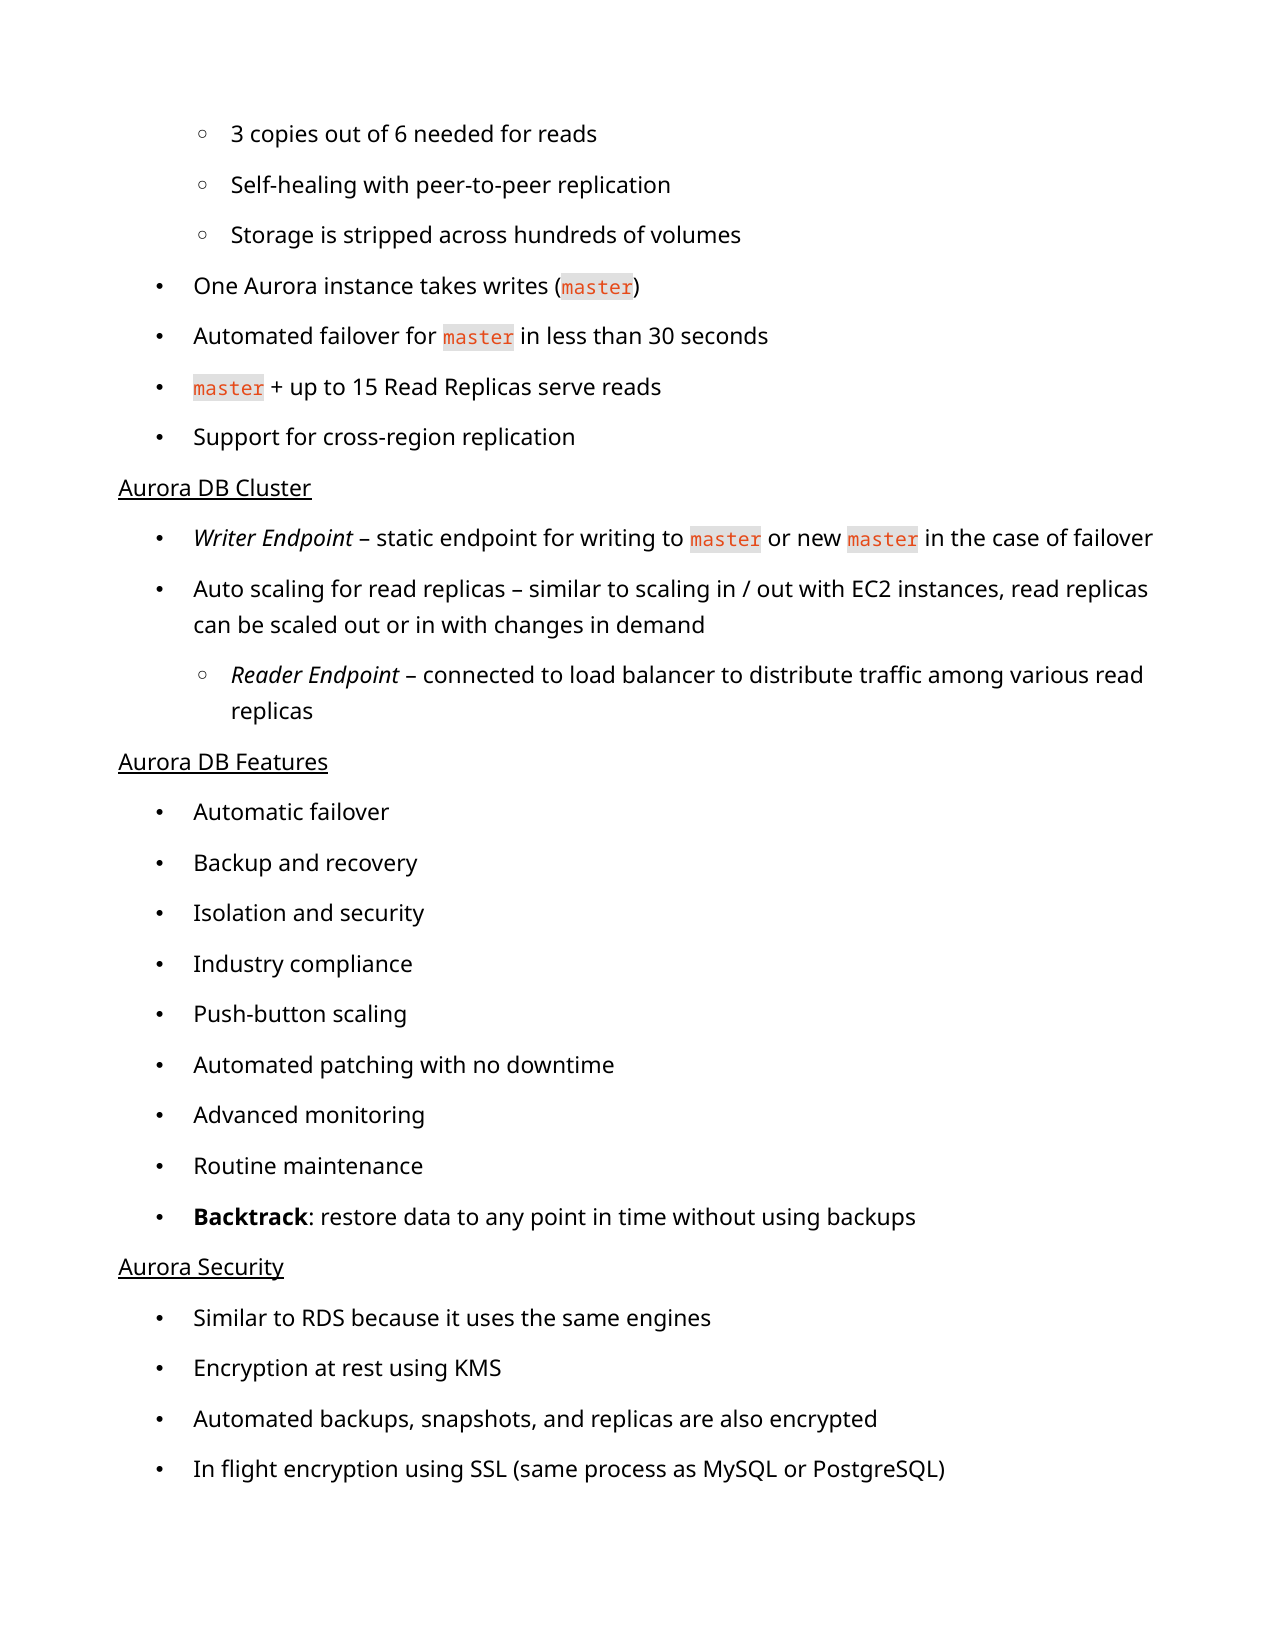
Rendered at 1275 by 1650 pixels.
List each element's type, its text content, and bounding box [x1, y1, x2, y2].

list Similar to RDS because it uses the same engines [156, 1301, 1157, 1333]
list Backup and recovery [156, 847, 1157, 878]
text Aurora Security [118, 1251, 1157, 1282]
list master + up to 15 Read Replicas serve reads [156, 371, 1157, 402]
list Industry compliance [156, 948, 1157, 979]
list Encryption at rest using KMS [156, 1352, 1157, 1383]
list Writer Endpoint – static endpoint for writing to master or new master in the case of failover [156, 522, 1157, 553]
list Push-button scaling [156, 998, 1157, 1029]
list Isolation and security [156, 897, 1157, 928]
list Storage is stripped across hundreds of volumes [193, 219, 1157, 250]
list Advanced monitoring [156, 1099, 1157, 1131]
text Aurora DB Cluster [118, 472, 1157, 503]
list Self-healing with peer-to-peer replication [193, 169, 1157, 200]
text Aurora DB Features [118, 746, 1157, 777]
list One Aurora instance takes writes (master) [156, 270, 1157, 301]
list Backtrack: restore data to any point in time without using backups [156, 1200, 1157, 1232]
list Reader Endpoint – connected to load balancer to distribute traffic among various read replicas [193, 659, 1157, 726]
list Routine maintenance [156, 1150, 1157, 1181]
list Automatic failover [156, 796, 1157, 827]
list Automated patching with no downtime [156, 1049, 1157, 1080]
list 3 copies out of 6 needed for reads [193, 118, 1157, 149]
list Automated failover for master in less than 30 seconds [156, 320, 1157, 351]
list In flight encryption using SSL (same process as MySQL or PostgreSQL) [156, 1453, 1157, 1484]
list Support for cross-region replication [156, 421, 1157, 452]
list Automated backups, snapshots, and replicas are also encrypted [156, 1402, 1157, 1434]
list Auto scaling for read replicas – similar to scaling in / out with EC2 instances, read replicas can be scaled out or in with changes in demand [156, 573, 1157, 640]
